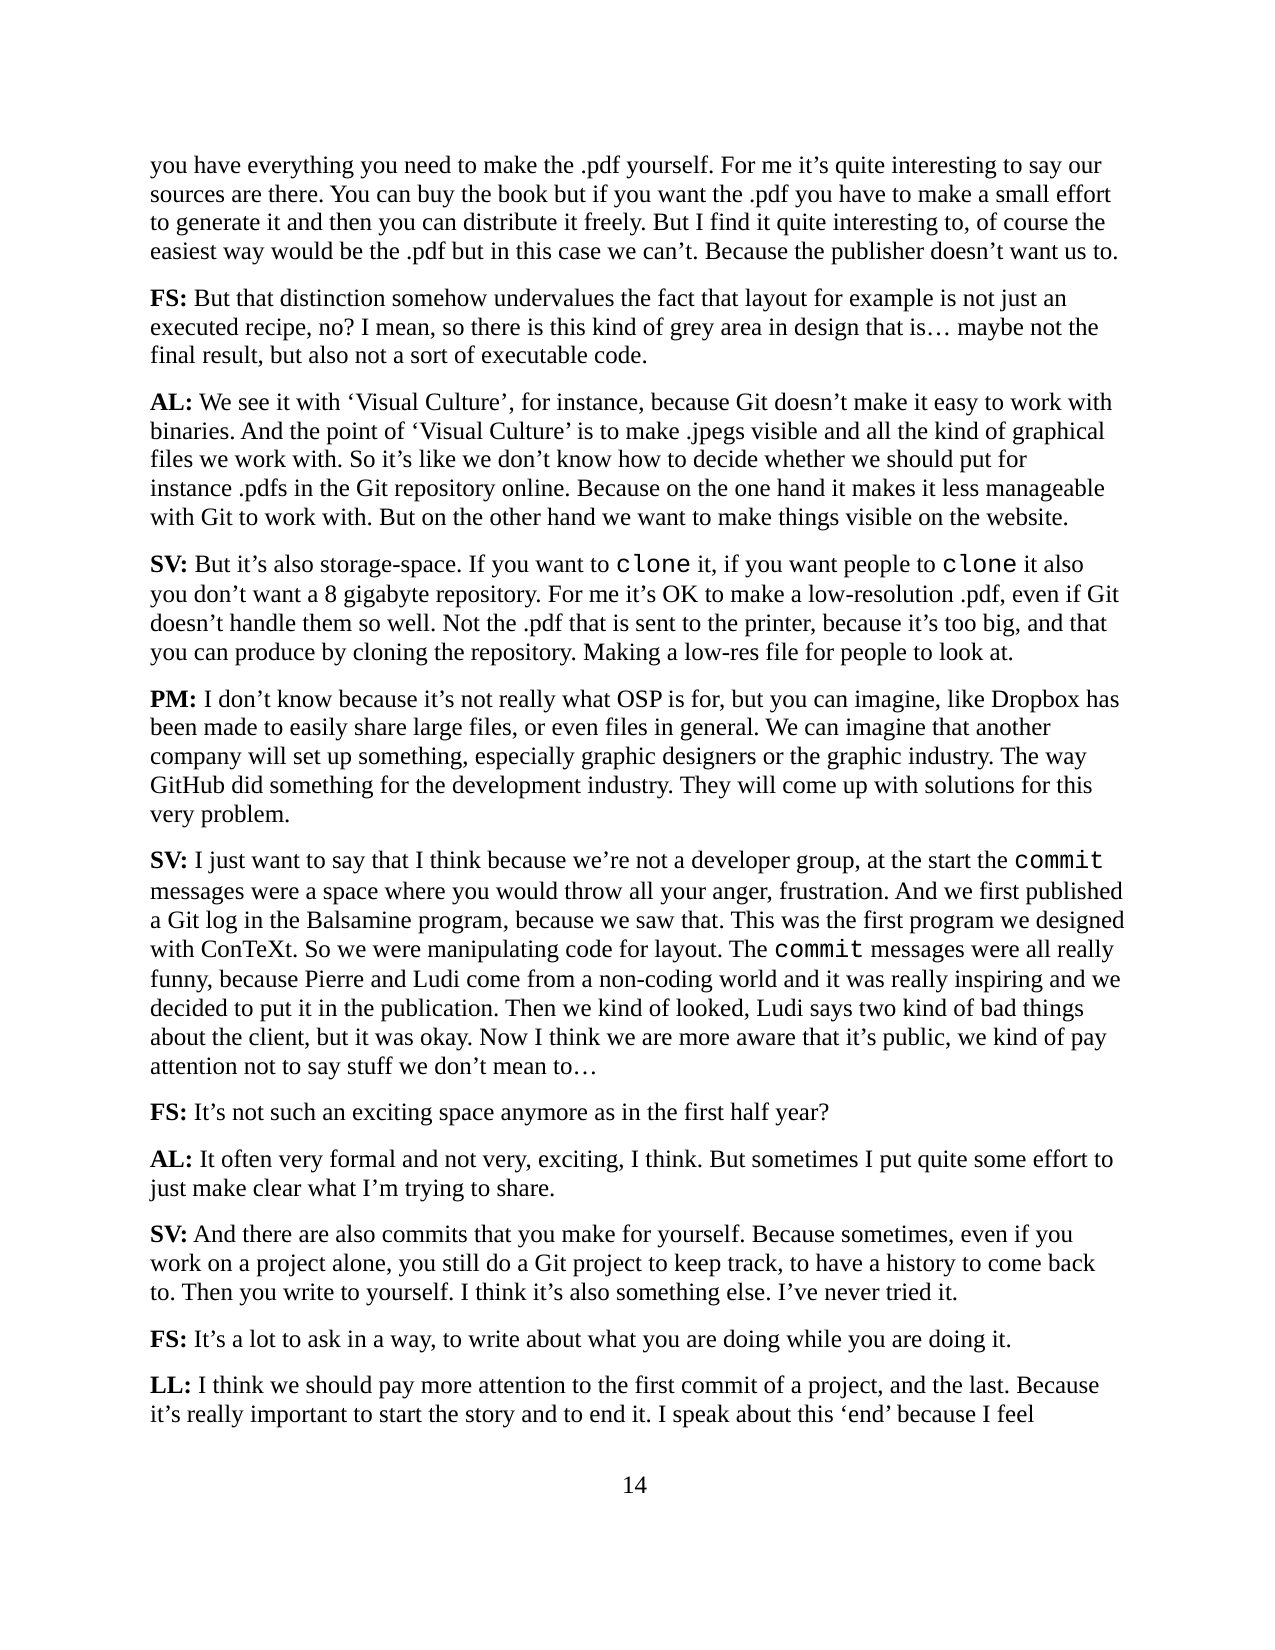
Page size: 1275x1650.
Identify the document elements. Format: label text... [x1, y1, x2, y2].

text AL: We see it with ‘Visual Culture’, for instance, because Git doesn’t make it easy to work with binaries. And the point of ‘Visual Culture’ is to make .jpegs visible and all the kind of graphical files we work with. So it’s like we don’t know how to decide whether we should put for instance .pdfs in the Git repository online. Because on the one hand it makes it less manageable with Git to work with. But on the other hand we want to make things visible on the website. [150, 387, 1125, 531]
text SV: And there are also commits that you make for yourself. Because sometimes, even if you work on a project alone, you still do a Git project to keep track, to have a history to come back to. Then you write to yourself. I think it’s also something else. I’ve never tried it. [150, 1219, 1125, 1306]
text FS: But that distinction somehow undervalues the fact that layout for example is not just an executed recipe, no? I mean, so there is this kind of grey area in design that is… maybe not the final result, but also not a sort of executable code. [150, 283, 1125, 369]
text AL: It often very formal and not very, exciting, I think. But sometimes I put quite some effort to just make clear what I’m trying to share. [150, 1144, 1125, 1202]
text SV: I just want to say that I think because we’re not a developer group, at the start the commit messages were a space where you would throw all your anger, frustration. And we first published a Git log in the Balsamine program, because we saw that. This was the first program we designed with ConTeXt. So we were manipulating code for layout. The commit messages were all really funny, because Pierre and Ludi come from a non-coding world and it was really inspiring and we decided to put it in the publication. Then we kind of looked, Ludi says two kind of bad things about the client, but it was okay. Now I think we are more aware that it’s public, we kind of pay attention not to say stuff we don’t mean to… [150, 845, 1125, 1079]
text LL: I think we should pay more attention to the first commit of a project, and the last. Because it’s really important to start the story and to end it. I speak about this ‘end’ because I feel [150, 1370, 1125, 1428]
text FS: It’s a lot to ask in a way, to write about what you are doing while you are doing it. [150, 1324, 1125, 1352]
text you have everything you need to make the .pdf yourself. For me it’s quite interesting to say our sources are there. You can buy the book but if you want the .pdf you have to make a small effort to generate it and then you can distribute it freely. But I find it quite interesting to, of course the easiest way would be the .pdf but in this case we can’t. Because the publisher doesn’t want us to. [150, 150, 1125, 265]
text PM: I don’t know because it’s not really what OSP is for, but you can imagine, like Dropbox has been made to easily share large files, or even files in general. We can imagine that another company will set up something, especially graphic designers or the graphic industry. The way GitHub did something for the development industry. They will come up with solutions for this very problem. [150, 684, 1125, 827]
text SV: But it’s also storage-space. If you want to clone it, if you want people to clone it also you don’t want a 8 gigabyte repository. For me it’s OK to make a low-resolution .pdf, even if Git doesn’t handle them so well. Not the .pdf that is sent to the printer, because it’s too big, and that you can produce by cloning the repository. Making a low-res file for people to look at. [150, 549, 1125, 666]
text FS: It’s not such an exciting space anymore as in the first half year? [150, 1097, 1125, 1126]
